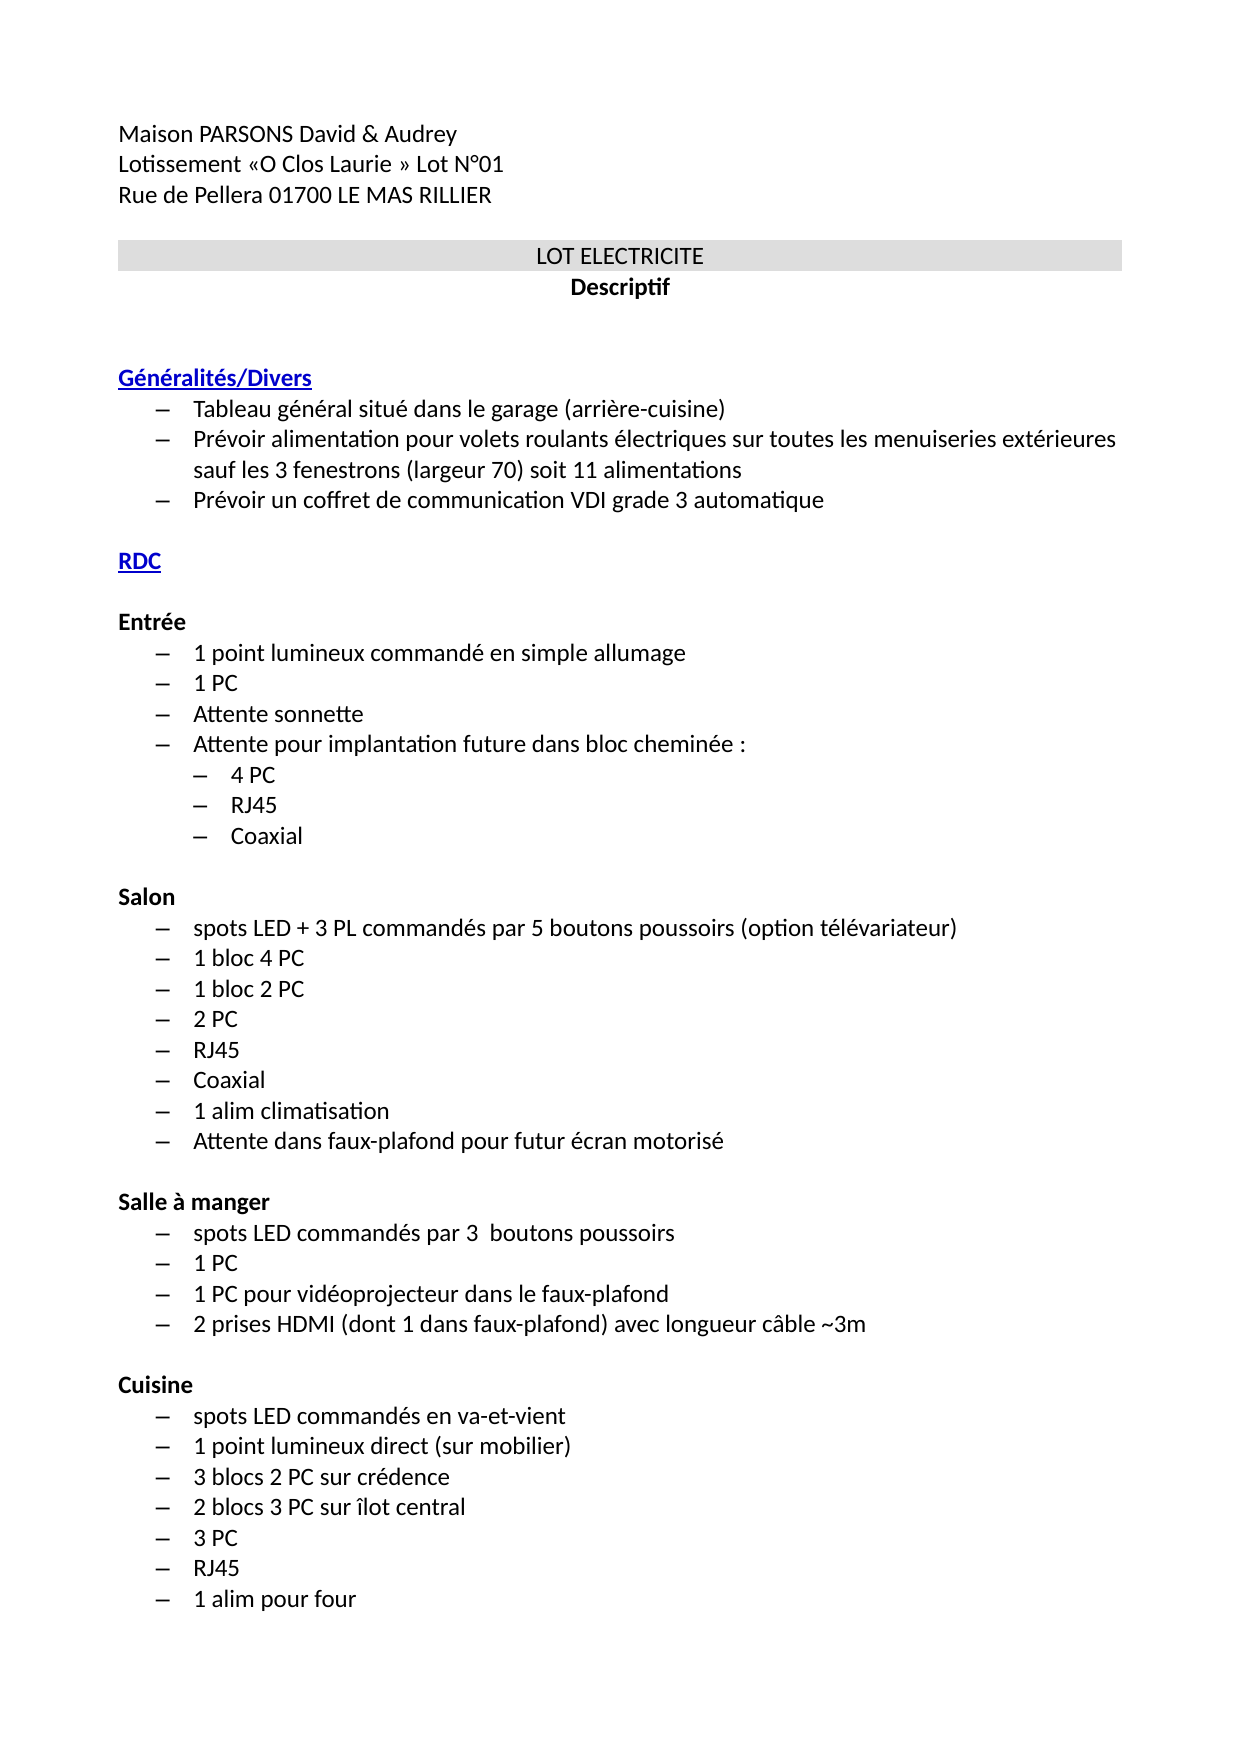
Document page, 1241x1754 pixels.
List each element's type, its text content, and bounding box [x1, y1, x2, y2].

list 1 PC [156, 1247, 1122, 1278]
text Maison PARSONS David & Audrey [118, 118, 1122, 149]
text Salon [118, 881, 1122, 912]
text RDC [118, 545, 1122, 576]
list RJ45 [193, 789, 1122, 820]
list Prévoir un coffret de communication VDI grade 3 automatique [156, 484, 1122, 515]
list 1 bloc 4 PC [156, 942, 1122, 973]
text Rue de Pellera 01700 LE MAS RILLIER [118, 179, 1122, 210]
list 1 PC [156, 667, 1122, 698]
list 3 blocs 2 PC sur crédence [156, 1461, 1122, 1492]
list Prévoir alimentation pour volets roulants électriques sur toutes les menuiseries extérieures sauf les 3 fenestrons (largeur 70) soit 11 alimentations [156, 423, 1122, 484]
list RJ45 [156, 1553, 1122, 1583]
list 1 alim pour four [156, 1583, 1122, 1614]
text Descriptif [118, 271, 1122, 301]
list 2 PC [156, 1003, 1122, 1034]
list 1 point lumineux direct (sur mobilier) [156, 1431, 1122, 1461]
text Entrée [118, 606, 1122, 637]
list Tableau général situé dans le garage (arrière-cuisine) [156, 393, 1122, 423]
list 4 PC [193, 759, 1122, 789]
list 1 PC pour vidéoprojecteur dans le faux-plafond [156, 1278, 1122, 1308]
list Attente sonnette [156, 698, 1122, 728]
list spots LED commandés par 3 boutons poussoirs [156, 1217, 1122, 1247]
list 2 blocs 3 PC sur îlot central [156, 1492, 1122, 1522]
list Coaxial [156, 1064, 1122, 1095]
list 1 alim climatisation [156, 1095, 1122, 1125]
text LOT ELECTRICITE [118, 240, 1122, 271]
list 2 prises HDMI (dont 1 dans faux-plafond) avec longueur câble ~3m [156, 1308, 1122, 1339]
list Attente dans faux-plafond pour futur écran motorisé [156, 1125, 1122, 1156]
text Salle à manger [118, 1186, 1122, 1217]
list Attente pour implantation future dans bloc cheminée : [156, 728, 1122, 759]
text Généralités/Divers [118, 362, 1122, 393]
list spots LED + 3 PL commandés par 5 boutons poussoirs (option télévariateur) [156, 912, 1122, 942]
list spots LED commandés en va-et-vient [156, 1400, 1122, 1431]
list 1 bloc 2 PC [156, 973, 1122, 1003]
text Lotissement «O Clos Laurie » Lot N°01 [118, 149, 1122, 179]
list 1 point lumineux commandé en simple allumage [156, 637, 1122, 667]
list 3 PC [156, 1522, 1122, 1553]
list RJ45 [156, 1034, 1122, 1064]
list Coaxial [193, 820, 1122, 851]
text Cuisine [118, 1369, 1122, 1400]
